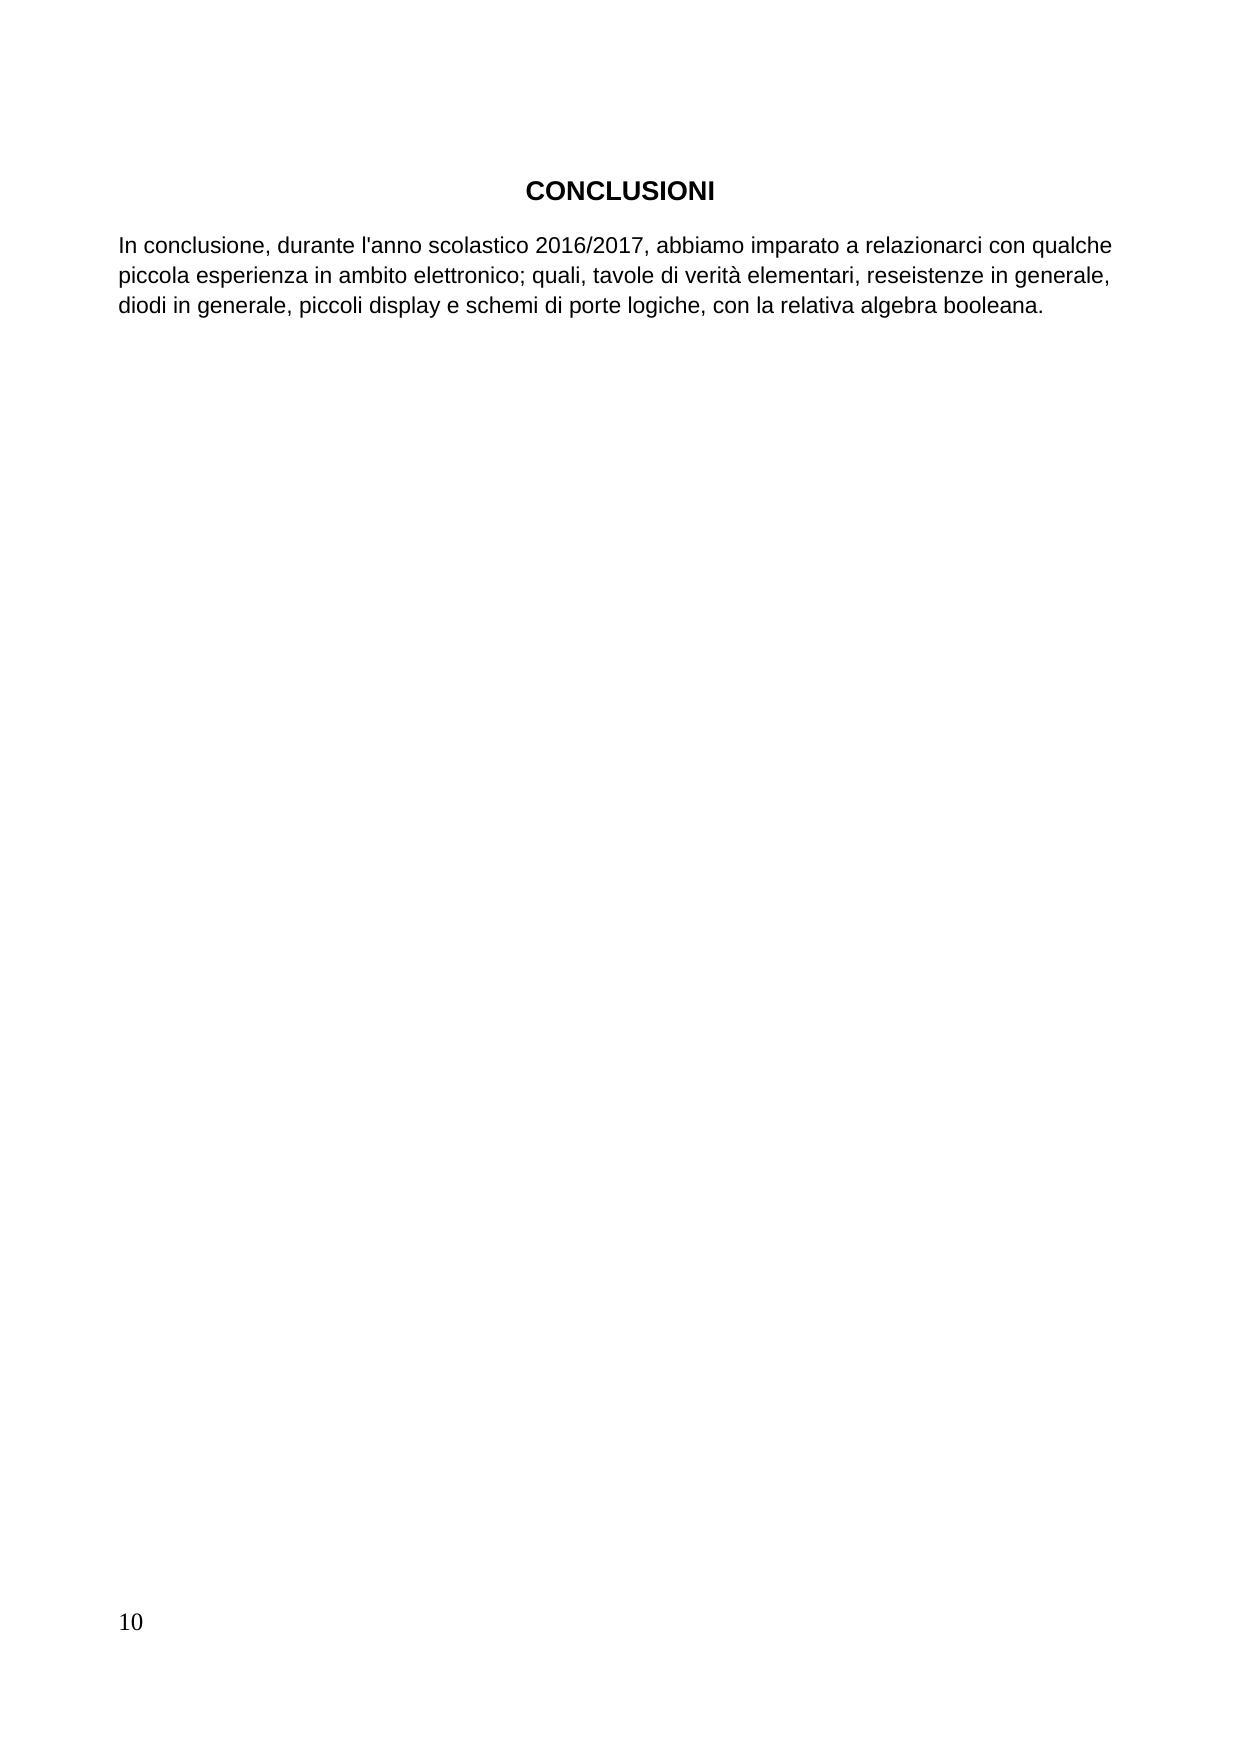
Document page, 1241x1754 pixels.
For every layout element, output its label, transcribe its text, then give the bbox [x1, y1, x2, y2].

text In conclusione, durante l'anno scolastico 2016/2017, abbiamo imparato a relazionarci con qualche piccola esperienza in ambito elettronico; quali, tavole di verità elementari, reseistenze in generale, diodi in generale, piccoli display e schemi di porte logiche, con la relativa algebra booleana. [118, 232, 1122, 318]
text CONCLUSIONI [118, 175, 1122, 206]
